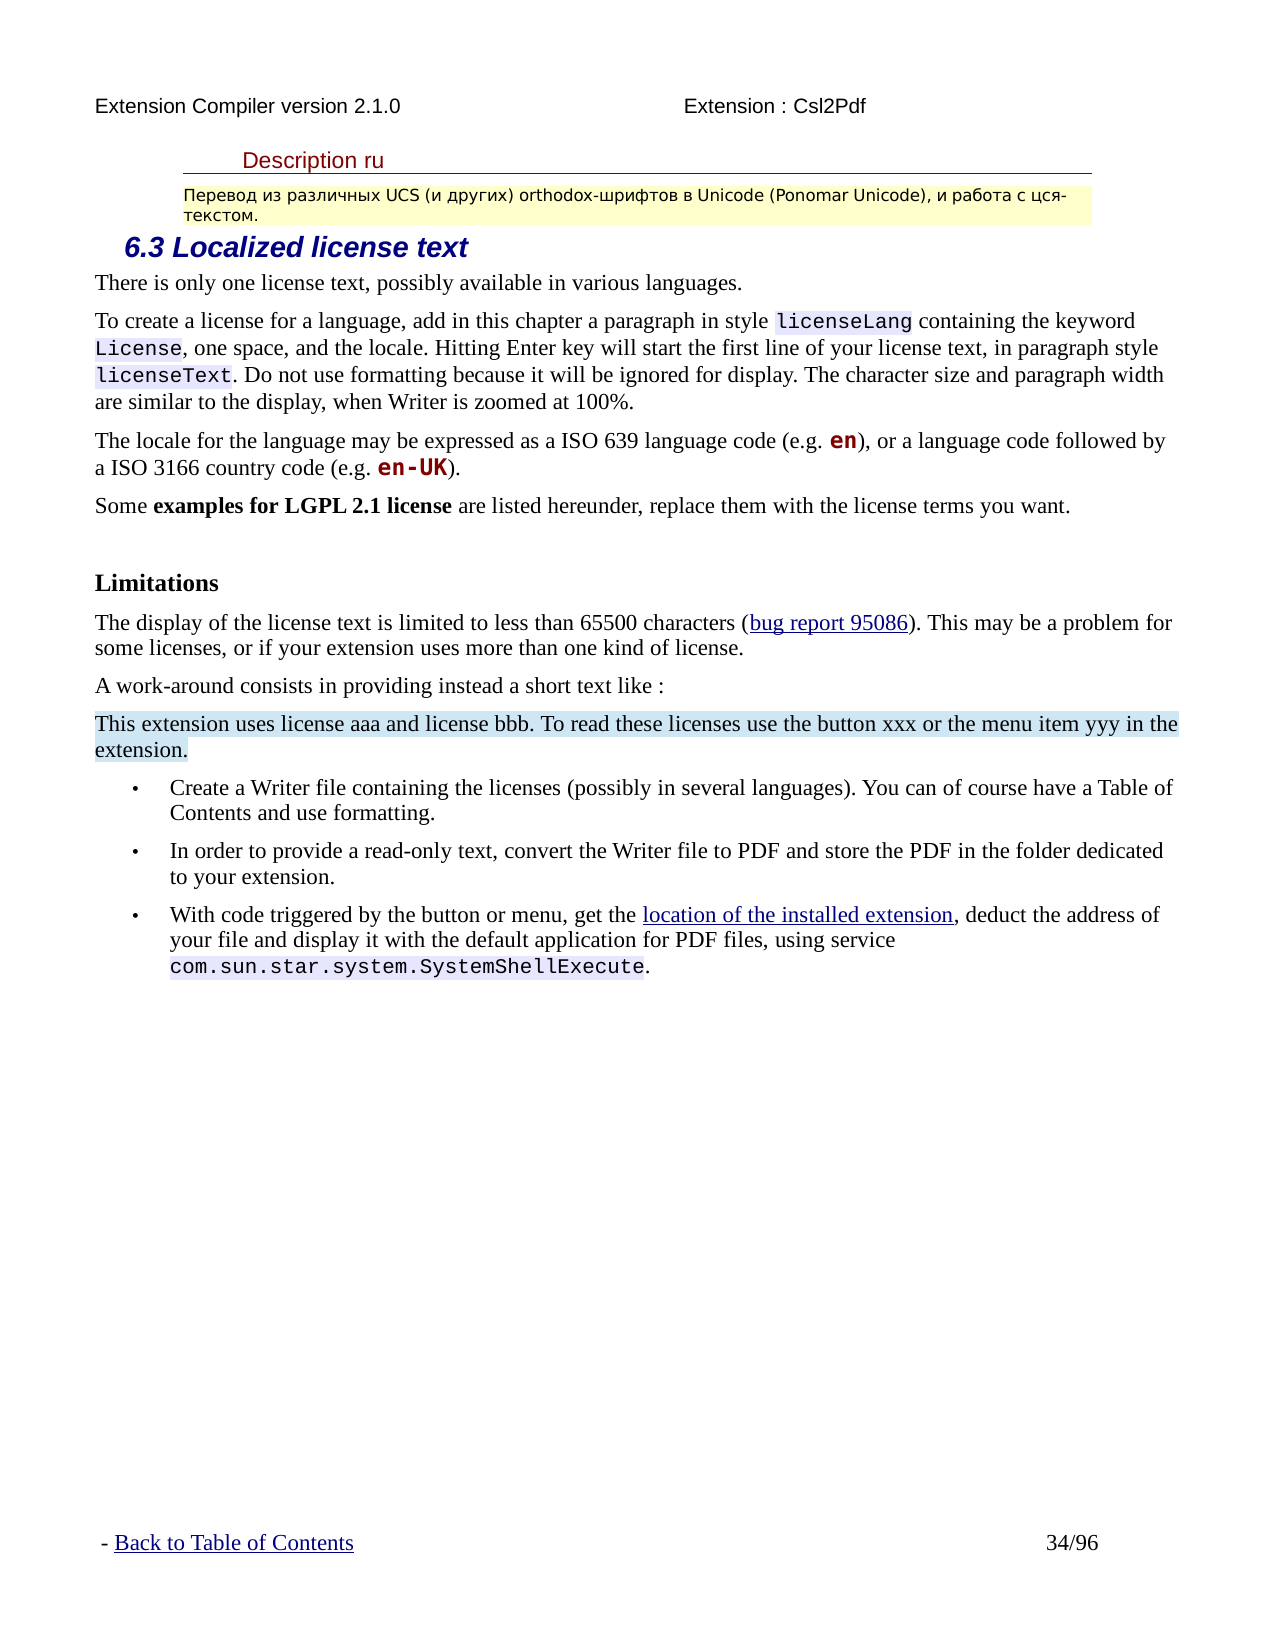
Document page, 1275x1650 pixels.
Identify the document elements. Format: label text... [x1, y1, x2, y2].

text This extension uses license aaa and license bbb. To read these licenses use the button xxx or the menu item yyy in the extension. [94, 711, 1181, 762]
list With code triggered by the button or menu, get the location of the installed extension, deduct the address of your file and display it with the default application for PDF files, using service com.sun.star.system.SystemShellExecute. [132, 902, 1181, 980]
text Some examples for LGPL 2.1 license are listed hereunder, replace them with the license terms you want. [94, 493, 1181, 519]
text There is only one license text, possibly available in various languages. [94, 270, 1181, 295]
text The locale for the language may be expressed as a ISO 639 language code (e.g. en), or a language code followed by a ISO 3166 country code (e.g. en-UK). [94, 427, 1181, 481]
text The display of the license text is limited to less than 65500 characters (bug report 95086). This may be a problem for some licenses, or if your extension uses more than one kind of license. [94, 610, 1181, 661]
text Description ru [183, 147, 1092, 173]
text To create a license for a language, add in this chapter a paragraph in style licenseLang containing the keyword License, one space, and the locale. Hitting Enter key will start the first line of your license text, in paragraph style licenseText. Do not use formatting because it will be ignored for display. The character size and paragraph width are similar to the display, when Writer is zoomed at 100%. [94, 308, 1181, 414]
list Create a Writer file containing the licenses (possibly in several languages). You can of course have a Table of Contents and use formatting. [132, 775, 1181, 826]
text Перевод из различных UCS (и других) orthodox-шрифтов в Unicode (Ponomar Unicode), и работа с цся-текстом. [183, 186, 1092, 225]
text Limitations [94, 569, 1181, 597]
list In order to provide a read-only text, convert the Writer file to PDF and store the PDF in the folder dedicated to your extension. [132, 838, 1181, 889]
subtitle Localized license text [124, 231, 1181, 264]
text A work-around consists in providing instead a short text like : [94, 673, 1181, 699]
